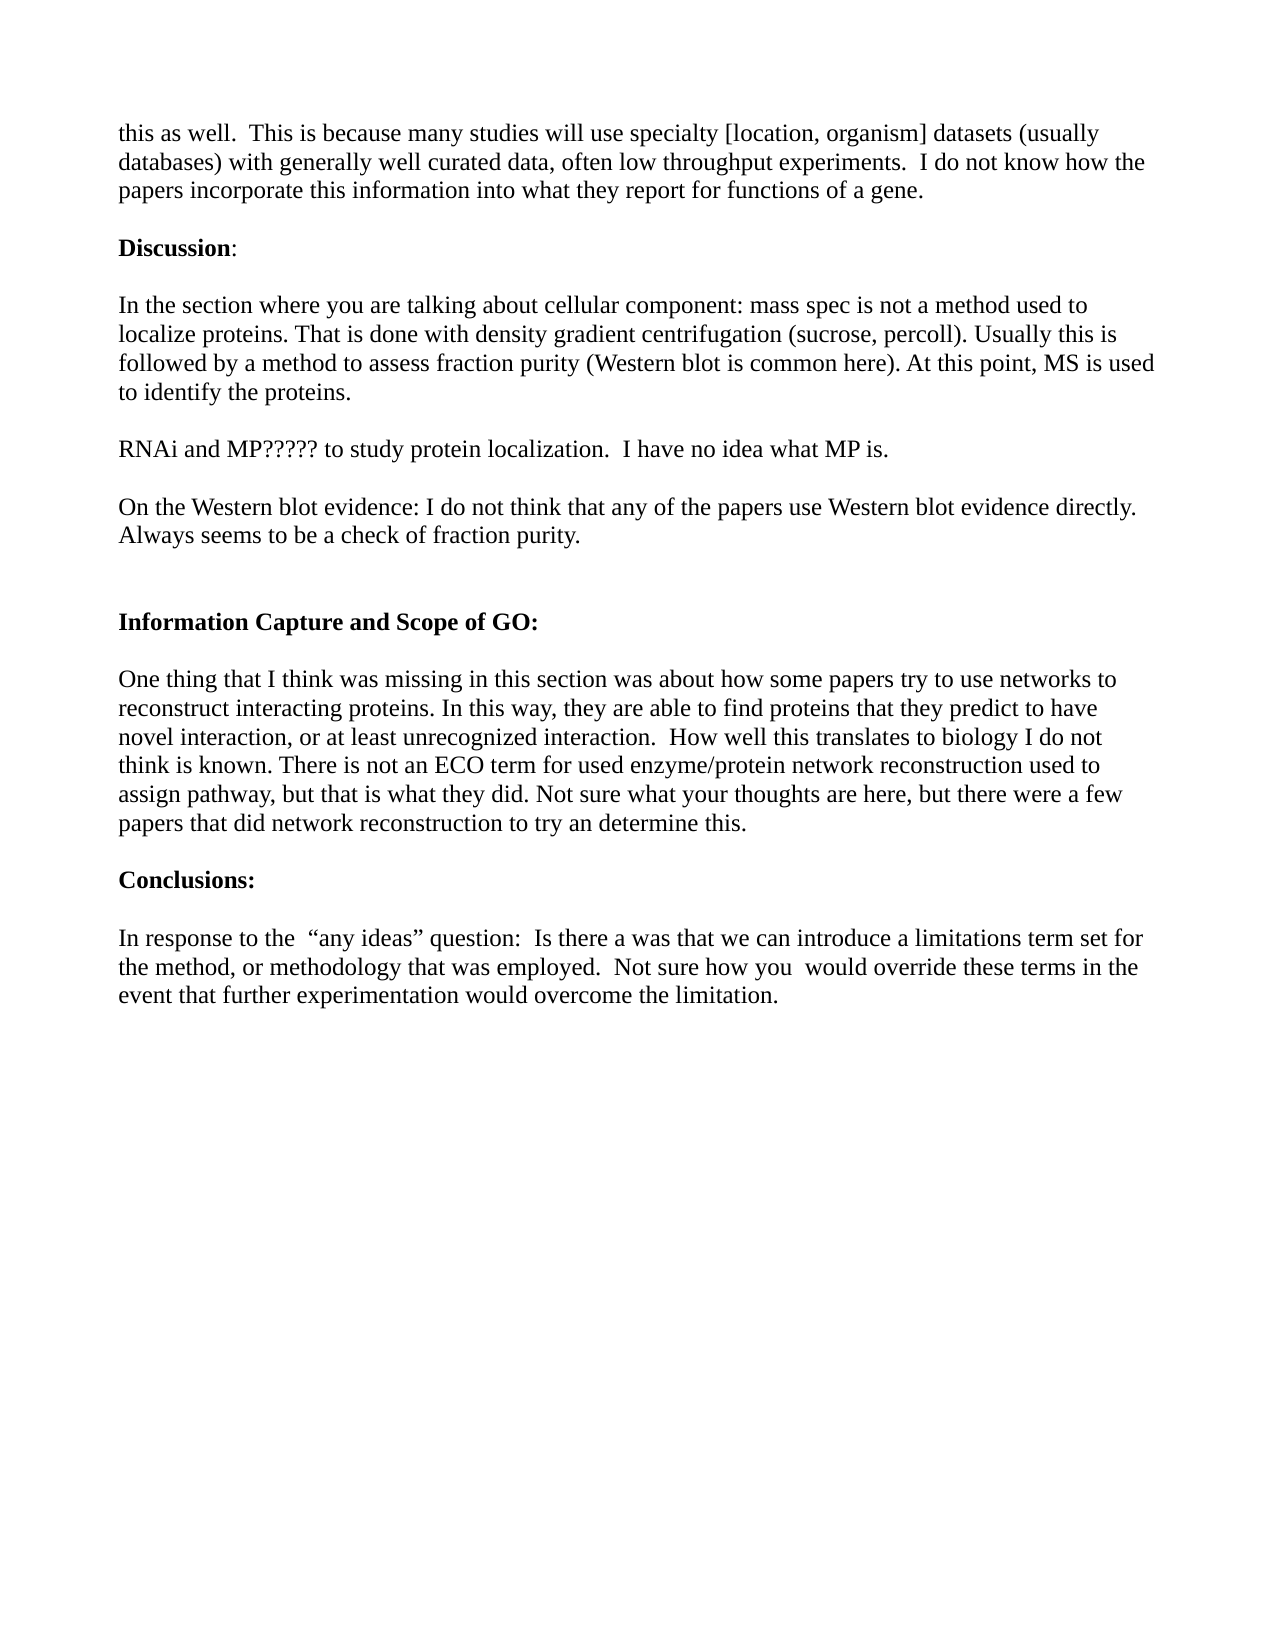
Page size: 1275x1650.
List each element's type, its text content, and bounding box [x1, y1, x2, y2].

text Discussion: [118, 233, 1157, 262]
text In response to the “any ideas” question: Is there a was that we can introduce a limitations term set for the method, or methodology that was employed. Not sure how you would override these terms in the event that further experimentation would overcome the limitation. [118, 923, 1157, 1009]
text RNAi and MP????? to study protein localization. I have no idea what MP is. [118, 434, 1157, 463]
text Information Capture and Scope of GO: [118, 607, 1157, 636]
text One thing that I think was missing in this section was about how some papers try to use networks to reconstruct interacting proteins. In this way, they are able to find proteins that they predict to have novel interaction, or at least unrecognized interaction. How well this translates to biology I do not think is known. There is not an ECO term for used enzyme/protein network reconstruction used to assign pathway, but that is what they did. Not sure what your thoughts are here, but there were a few papers that did network reconstruction to try an determine this. [118, 664, 1157, 837]
text this as well. This is because many studies will use specialty [location, organism] datasets (usually databases) with generally well curated data, often low throughput experiments. I do not know how the papers incorporate this information into what they report for functions of a gene. [118, 118, 1157, 204]
text Conclusions: [118, 866, 1157, 894]
text On the Western blot evidence: I do not think that any of the papers use Western blot evidence directly. Always seems to be a check of fraction purity. [118, 492, 1157, 549]
text In the section where you are talking about cellular component: mass spec is not a method used to localize proteins. That is done with density gradient centrifugation (sucrose, percoll). Usually this is followed by a method to assess fraction purity (Western blot is common here). At this point, MS is used to identify the proteins. [118, 291, 1157, 406]
